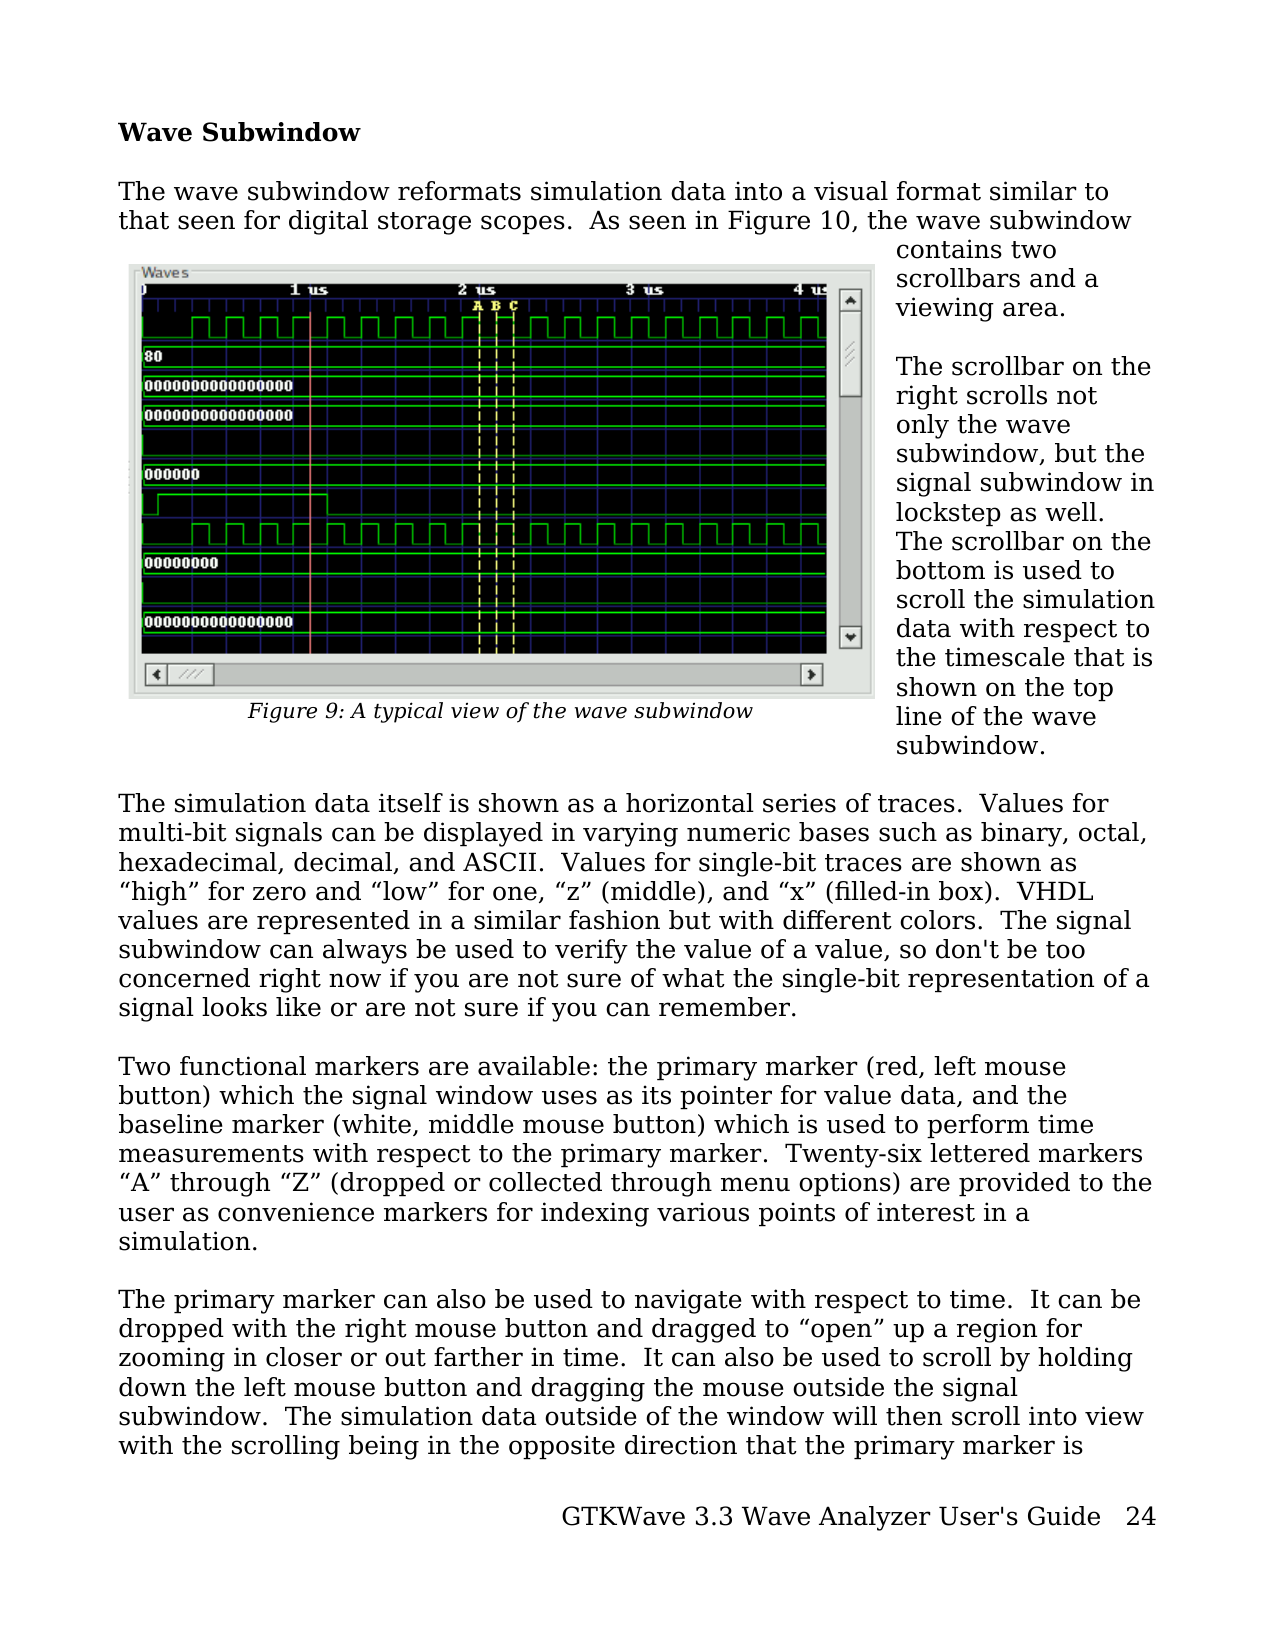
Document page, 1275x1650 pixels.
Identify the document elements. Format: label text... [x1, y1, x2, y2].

text Figure 9: A typical view of the wave subwindow [128, 699, 875, 723]
text The primary marker can also be used to navigate with respect to time. It can be dropped with the right mouse button and dragged to “open” up a region for zooming in closer or out farther in time. It can also be used to scroll by holding down the left mouse button and dragging the mouse outside the signal subwindow. The simulation data outside of the window will then scroll into view with the scrolling being in the opposite direction that the primary marker is [118, 1285, 1157, 1460]
picture [128, 264, 875, 699]
text The wave subwindow reformats simulation data into a visual format similar to that seen for digital storage scopes. As seen in Figure 10, the wave subwindow contains two scrollbars and a viewing area. [118, 177, 1157, 752]
text Two functional markers are available: the primary marker (red, left mouse button) which the signal window uses as its pointer for value data, and the baseline marker (white, middle mouse button) which is used to perform time measurements with respect to the primary marker. Twenty-six lettered markers “A” through “Z” (dropped or collected through menu options) are provided to the user as convenience markers for indexing various points of interest in a simulation. [118, 1052, 1157, 1256]
text The scrollbar on the right scrolls not only the wave subwindow, but the signal subwindow in lockstep as well. The scrollbar on the bottom is used to scroll the simulation data with respect to the timescale that is shown on the top line of the wave subwindow. [118, 352, 1157, 760]
text The simulation data itself is shown as a horizontal series of traces. Values for multi-bit signals can be displayed in varying numeric bases such as binary, octal, hexadecimal, decimal, and ASCII. Values for single-bit traces are shown as “high” for zero and “low” for one, “z” (middle), and “x” (filled-in box). VHDL values are represented in a similar fashion but with different colors. The signal subwindow can always be used to verify the value of a value, so don't be too concerned right now if you are not sure of what the single-bit representation of a signal looks like or are not sure if you can remember. [118, 789, 1157, 1023]
text Wave Subwindow [118, 118, 1157, 147]
